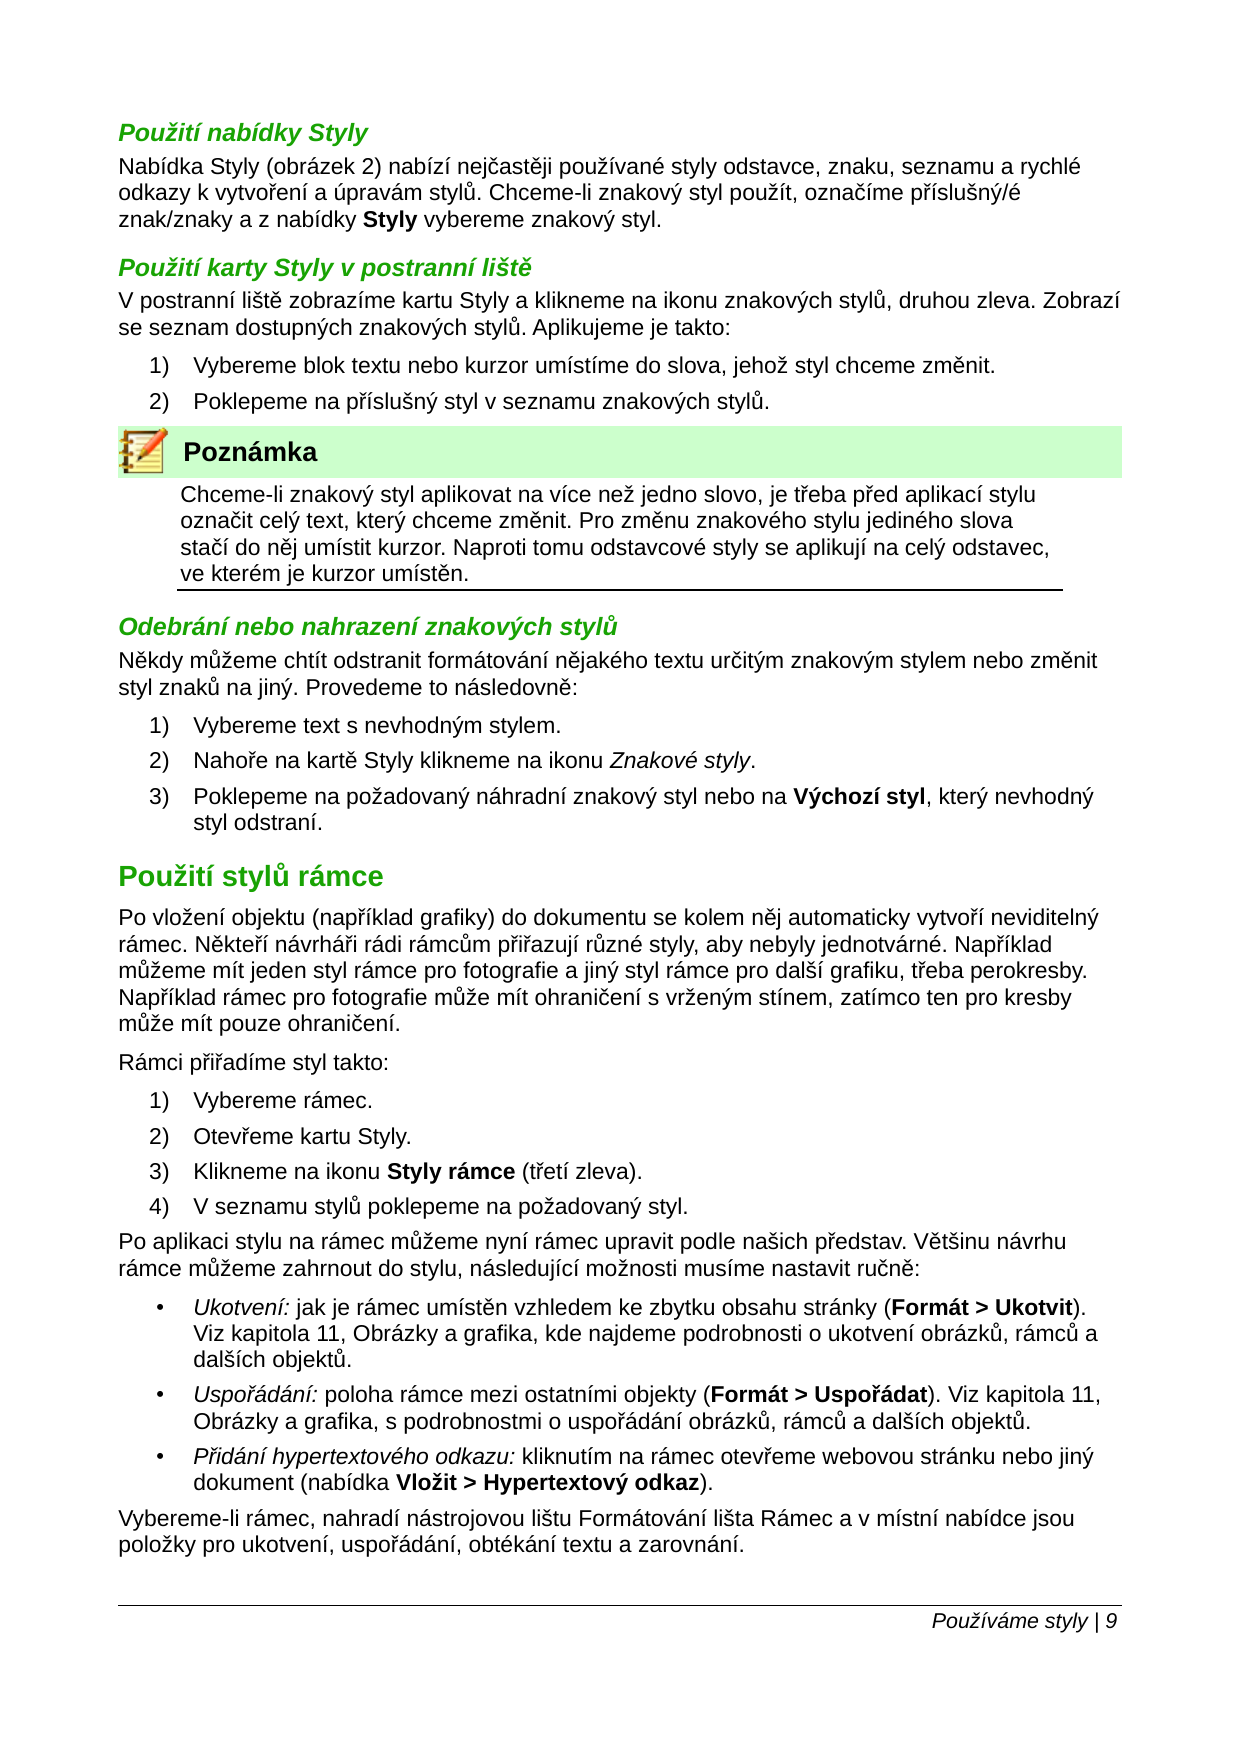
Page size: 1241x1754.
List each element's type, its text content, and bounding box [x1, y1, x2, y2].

list Rámci přiřadíme styl takto: [118, 1049, 1122, 1075]
subtitle Použití stylů rámce [118, 859, 1122, 893]
list Klikneme na ikonu Styly rámce (třetí zleva). [169, 1158, 1122, 1184]
list Vybereme blok textu nebo kurzor umístíme do slova, jehož styl chceme změnit. [169, 352, 1122, 379]
list V postranní liště zobrazíme kartu Styly a klikneme na ikonu znakových stylů, druhou zleva. Zobrazí se seznam dostupných znakových stylů. Aplikujeme je takto: [118, 287, 1122, 340]
picture [119, 426, 170, 477]
subtitle Použití nabídky Styly [118, 118, 1122, 147]
list V seznamu stylů poklepeme na požadovaný styl. [169, 1193, 1122, 1219]
text Vybereme-li rámec, nahradí nástrojovou lištu Formátování lišta Rámec a v místní nabídce jsou položky pro ukotvení, uspořádání, obtékání textu a zarovnání. [118, 1504, 1122, 1557]
text Chceme-li znakový styl aplikovat na více než jedno slovo, je třeba před aplikací stylu označit celý text, který chceme změnit. Pro změnu znakového stylu jediného slova stačí do něj umístit kurzor. Naproti tomu odstavcové styly se aplikují na celý odstavec, ve kterém je kurzor umístěn. [177, 478, 1063, 589]
list Přidání hypertextového odkazu: kliknutím na rámec otevřeme webovou stránku nebo jiný dokument (nabídka Vložit > Hypertextový odkaz). [156, 1443, 1122, 1496]
subtitle Odebrání nebo nahrazení znakových stylů [118, 612, 1122, 641]
text Po vložení objektu (například grafiky) do dokumentu se kolem něj automaticky vytvoří neviditelný rámec. Někteří návrháři rádi rámcům přiřazují různé styly, aby nebyly jednotvárné. Například můžeme mít jeden styl rámce pro fotografie a jiný styl rámce pro další grafiku, třeba perokresby. Například rámec pro fotografie může mít ohraničení s vrženým stínem, zatímco ten pro kresby může mít pouze ohraničení. [118, 904, 1122, 1036]
subtitle Poznámka [118, 426, 1122, 478]
list Po aplikaci stylu na rámec můžeme nyní rámec upravit podle našich představ. Většinu návrhu rámce můžeme zahrnout do stylu, následující možnosti musíme nastavit ručně: [118, 1228, 1122, 1281]
list Uspořádání: poloha rámce mezi ostatními objekty (Formát > Uspořádat). Viz kapitola 11, Obrázky a grafika, s podrobnostmi o uspořádání obrázků, rámců a dalších objektů. [156, 1381, 1122, 1434]
list Někdy můžeme chtít odstranit formátování nějakého textu určitým znakovým stylem nebo změnit styl znaků na jiný. Provedeme to následovně: [118, 647, 1122, 700]
list Vybereme rámec. [169, 1087, 1122, 1114]
list Poklepeme na příslušný styl v seznamu znakových stylů. [169, 388, 1122, 414]
text Nabídka Styly (obrázek 2) nabízí nejčastěji používané styly odstavce, znaku, seznamu a rychlé odkazy k vytvoření a úpravám stylů. Chceme-li znakový styl použít, označíme příslušný/é znak/znaky a z nabídky Styly vybereme znakový styl. [118, 153, 1122, 232]
list Vybereme text s nevhodným stylem. [169, 712, 1122, 739]
list Nahoře na kartě Styly klikneme na ikonu Znakové styly. [169, 747, 1122, 774]
list Ukotvení: jak je rámec umístěn vzhledem ke zbytku obsahu stránky (Formát > Ukotvit). Viz kapitola 11, Obrázky a grafika, kde najdeme podrobnosti o ukotvení obrázků, rámců a dalších objektů. [156, 1293, 1122, 1373]
subtitle Použití karty Styly v postranní liště [118, 252, 1122, 281]
list Poklepeme na požadovaný náhradní znakový styl nebo na Výchozí styl, který nevhodný styl odstraní. [169, 783, 1122, 835]
list Otevřeme kartu Styly. [169, 1123, 1122, 1149]
